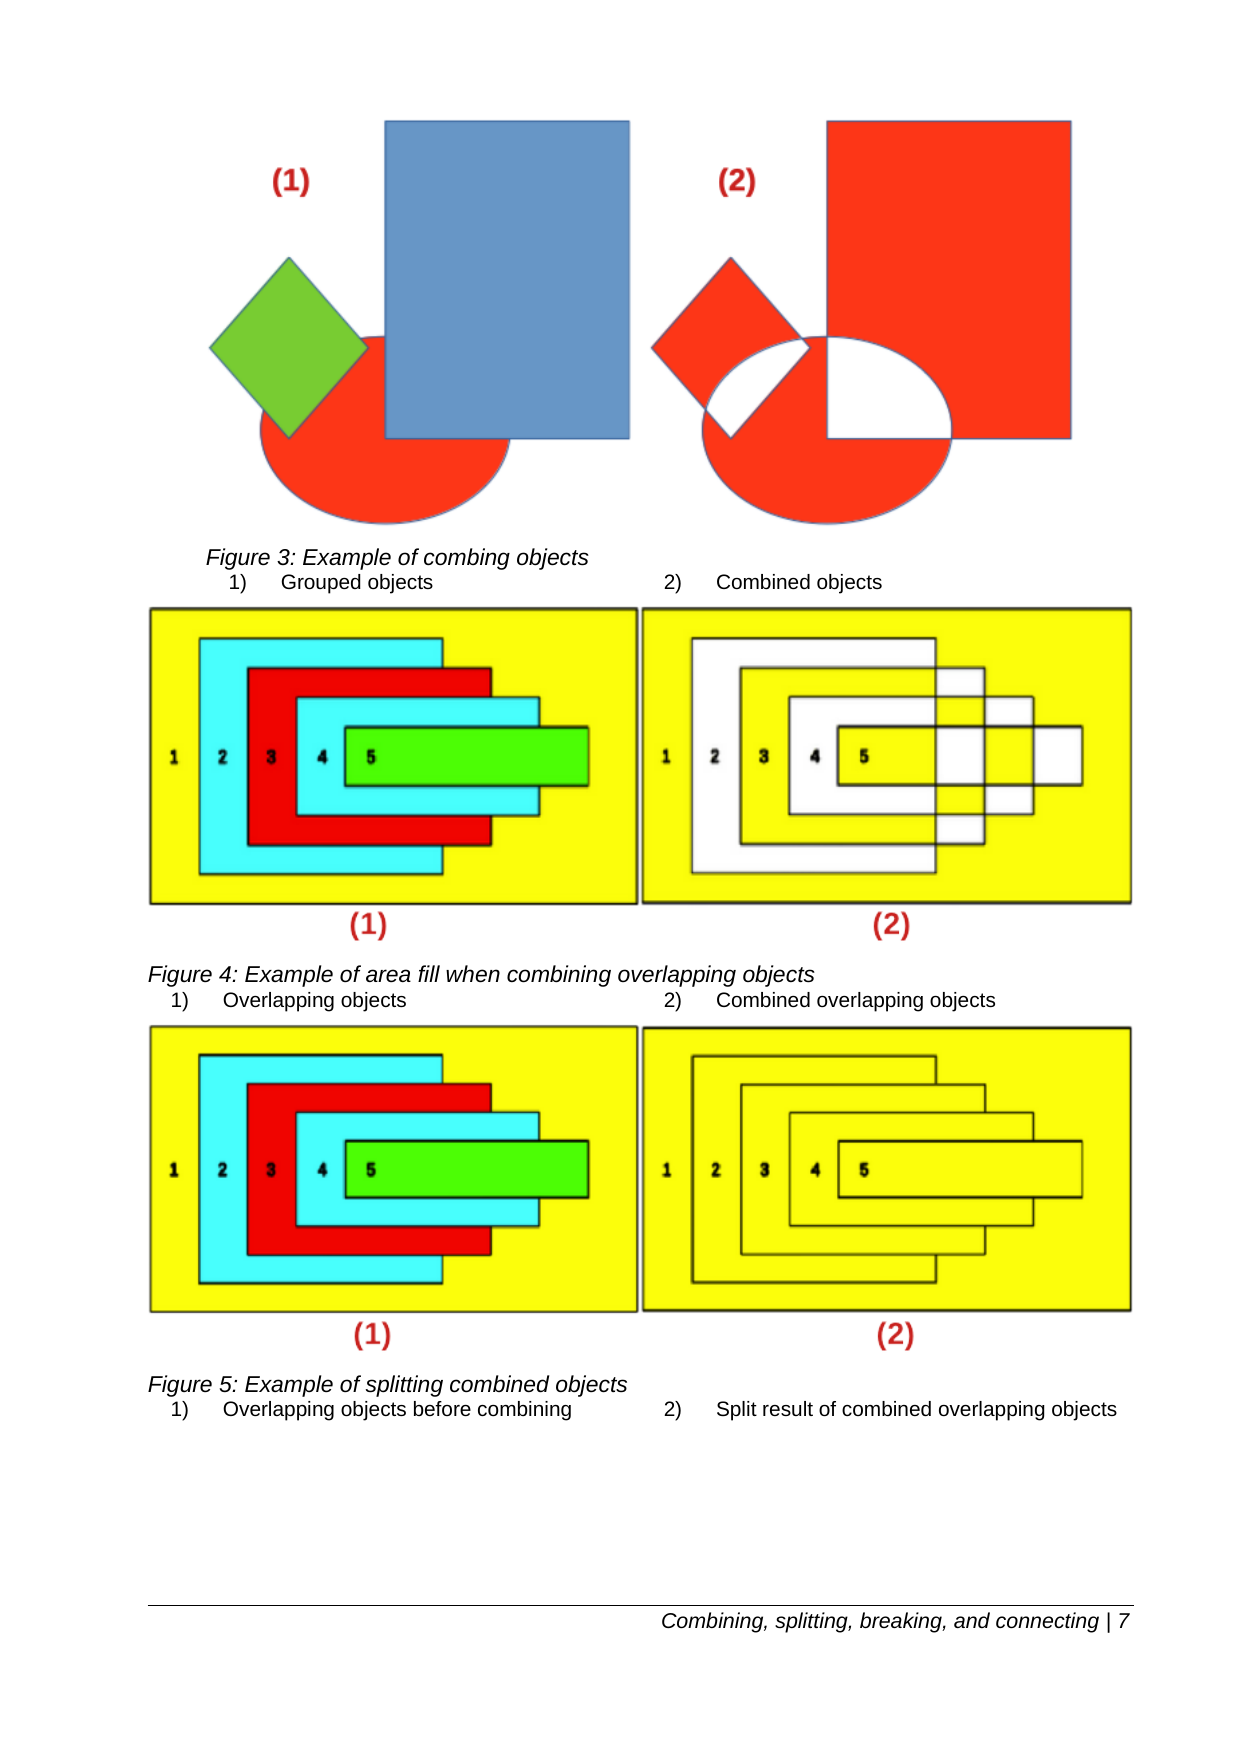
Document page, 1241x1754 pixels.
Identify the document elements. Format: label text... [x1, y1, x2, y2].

text Figure 4: Example of area fill when combining overlapping objects [148, 961, 1134, 988]
list Split result of combined overlapping objects [682, 1397, 1134, 1421]
list Grouped objects [247, 570, 641, 594]
text Figure 3: Example of combing objects [206, 544, 1076, 570]
text Figure 5: Example of splitting combined objects [148, 1371, 1134, 1397]
list Combined overlapping objects [682, 988, 1134, 1012]
picture [147, 1024, 1134, 1359]
list Combined objects [682, 570, 1076, 594]
picture [205, 118, 1077, 532]
list Overlapping objects before combining [189, 1397, 641, 1421]
picture [147, 606, 1134, 949]
list Overlapping objects [189, 988, 641, 1012]
